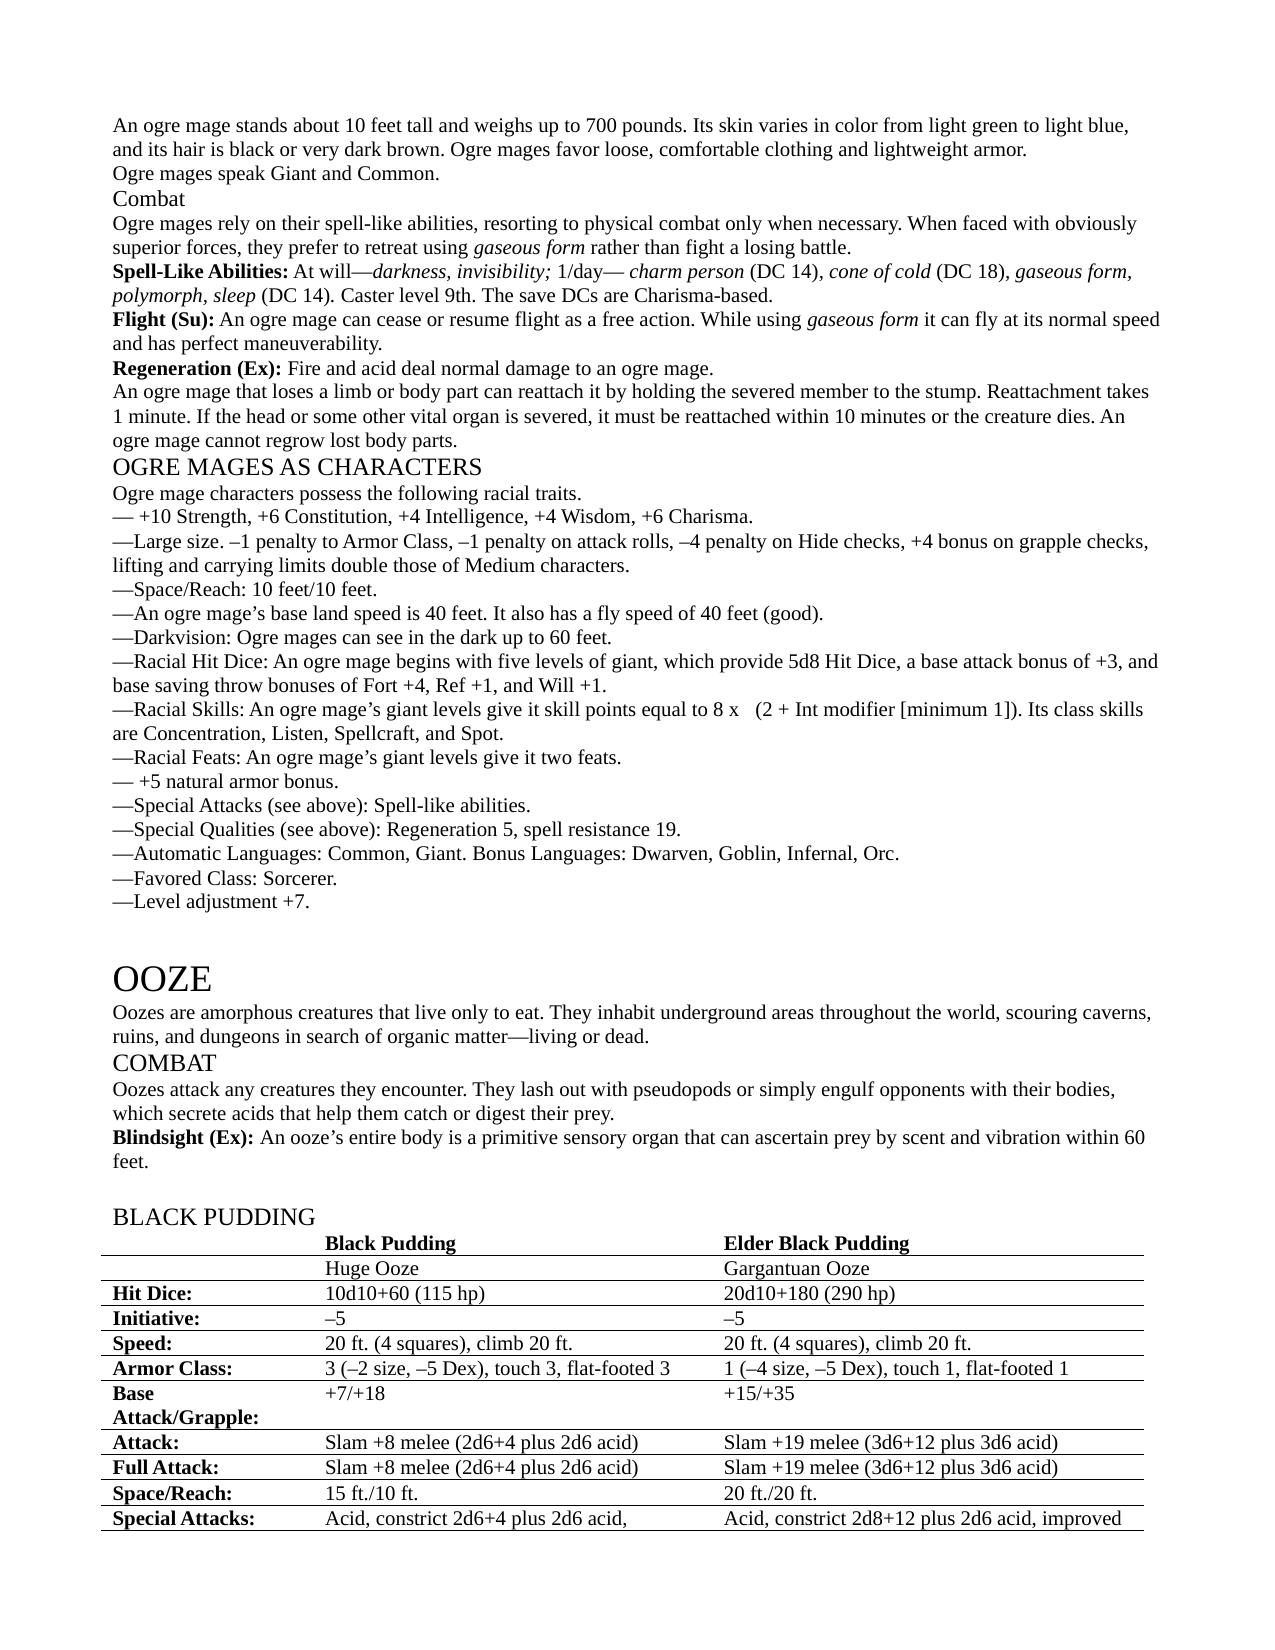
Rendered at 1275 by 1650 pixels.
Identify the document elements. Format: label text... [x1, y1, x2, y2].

text Regeneration (Ex): Fire and acid deal normal damage to an ogre mage. [112, 355, 1162, 379]
table_cell Attack: [101, 1430, 313, 1454]
table_cell +15/+35 [713, 1381, 1144, 1429]
text Oozes are amorphous creatures that live only to eat. They inhabit underground areas throughout the world, scouring caverns, ruins, and dungeons in search of organic matter—living or dead. [112, 1000, 1162, 1048]
table_cell 20 ft. (4 squares), climb 20 ft. [713, 1331, 1144, 1355]
table_cell Gargantuan Ooze [713, 1256, 1144, 1279]
table_cell Base Attack/Grapple: [101, 1381, 313, 1429]
table_cell 10d10+60 (115 hp) [314, 1281, 712, 1305]
table_cell Huge Ooze [314, 1256, 712, 1279]
table_cell [101, 1256, 313, 1279]
text COMBAT [112, 1048, 1162, 1077]
table_cell Speed: [101, 1331, 313, 1355]
text —Level adjustment +7. [112, 889, 1162, 913]
text —Large size. –1 penalty to Armor Class, –1 penalty on attack rolls, –4 penalty on Hide checks, +4 bonus on grapple checks, lifting and carrying limits double those of Medium characters. [112, 528, 1162, 577]
text —Automatic Languages: Common, Giant. Bonus Languages: Dwarven, Goblin, Infernal, Orc. [112, 841, 1162, 865]
text BLACK PUDDING [112, 1202, 1162, 1230]
table_cell 1 (–4 size, –5 Dex), touch 1, flat-footed 1 [713, 1356, 1144, 1380]
table_header [101, 1230, 313, 1254]
text Blindsight (Ex): An ooze’s entire body is a primitive sensory organ that can ascertain prey by scent and vibration within 60 feet. [112, 1125, 1162, 1173]
table_cell Slam +8 melee (2d6+4 plus 2d6 acid) [314, 1430, 712, 1454]
text Oozes attack any creatures they encounter. They lash out with pseudopods or simply engulf opponents with their bodies, which secrete acids that help them catch or digest their prey. [112, 1077, 1162, 1125]
table_cell Hit Dice: [101, 1281, 313, 1305]
text An ogre mage that loses a limb or body part can reattach it by holding the severed member to the stump. Reattachment takes 1 minute. If the head or some other vital organ is severed, it must be reattached within 10 minutes or the creature dies. An ogre mage cannot regrow lost body parts. [112, 379, 1162, 452]
text —An ogre mage’s base land speed is 40 feet. It also has a fly speed of 40 feet (good). [112, 601, 1162, 625]
table_cell 3 (–2 size, –5 Dex), touch 3, flat-footed 3 [314, 1356, 712, 1380]
text Combat [112, 185, 1162, 211]
text Ogre mages rely on their spell-like abilities, resorting to physical combat only when necessary. When faced with obviously superior forces, they prefer to retreat using gaseous form rather than fight a losing battle. [112, 211, 1162, 259]
table_header Black Pudding [314, 1230, 712, 1254]
table_cell Full Attack: [101, 1455, 313, 1479]
text OGRE MAGES AS CHARACTERS [112, 452, 1162, 480]
table_cell 20 ft. (4 squares), climb 20 ft. [314, 1331, 712, 1355]
text Spell-Like Abilities: At will—darkness, invisibility; 1/day— charm person (DC 14), cone of cold (DC 18), gaseous form, polymorph, sleep (DC 14). Caster level 9th. The save DCs are Charisma-based. [112, 259, 1162, 307]
text —Space/Reach: 10 feet/10 feet. [112, 577, 1162, 601]
table_cell Acid, constrict 2d8+12 plus 2d6 acid, improved [713, 1506, 1144, 1529]
text OOZE [112, 957, 1162, 1000]
text — +10 Strength, +6 Constitution, +4 Intelligence, +4 Wisdom, +6 Charisma. [112, 504, 1162, 528]
table_cell Acid, constrict 2d6+4 plus 2d6 acid, [314, 1506, 712, 1529]
table_cell Space/Reach: [101, 1480, 313, 1504]
table_cell Slam +19 melee (3d6+12 plus 3d6 acid) [713, 1430, 1144, 1454]
text —Special Qualities (see above): Regeneration 5, spell resistance 19. [112, 817, 1162, 841]
table_cell 15 ft./10 ft. [314, 1480, 712, 1504]
text —Darkvision: Ogre mages can see in the dark up to 60 feet. [112, 625, 1162, 649]
text —Racial Hit Dice: An ogre mage begins with five levels of giant, which provide 5d8 Hit Dice, a base attack bonus of +3, and base saving throw bonuses of Fort +4, Ref +1, and Will +1. [112, 649, 1162, 697]
text — +5 natural armor bonus. [112, 769, 1162, 793]
text Ogre mage characters possess the following racial traits. [112, 480, 1162, 504]
text —Special Attacks (see above): Spell-like abilities. [112, 793, 1162, 817]
table_cell Slam +19 melee (3d6+12 plus 3d6 acid) [713, 1455, 1144, 1479]
text —Racial Feats: An ogre mage’s giant levels give it two feats. [112, 745, 1162, 769]
table_cell –5 [713, 1306, 1144, 1330]
table_cell Initiative: [101, 1306, 313, 1330]
text An ogre mage stands about 10 feet tall and weighs up to 700 pounds. Its skin varies in color from light green to light blue, and its hair is black or very dark brown. Ogre mages favor loose, comfortable clothing and lightweight armor. [112, 112, 1162, 161]
table_cell Special Attacks: [101, 1506, 313, 1529]
table_cell Slam +8 melee (2d6+4 plus 2d6 acid) [314, 1455, 712, 1479]
table_cell +7/+18 [314, 1381, 712, 1429]
table_cell Armor Class: [101, 1356, 313, 1380]
table_cell –5 [314, 1306, 712, 1330]
text Ogre mages speak Giant and Common. [112, 161, 1162, 185]
table_cell 20 ft./20 ft. [713, 1480, 1144, 1504]
table_header Elder Black Pudding [713, 1230, 1144, 1254]
text —Racial Skills: An ogre mage’s giant levels give it skill points equal to 8 x(2 + Int modifier [minimum 1]). Its class skills are Concentration, Listen, Spellcraft, and Spot. [112, 697, 1162, 745]
table_cell 20d10+180 (290 hp) [713, 1281, 1144, 1305]
text Flight (Su): An ogre mage can cease or resume flight as a free action. While using gaseous form it can fly at its normal speed and has perfect maneuverability. [112, 307, 1162, 355]
text —Favored Class: Sorcerer. [112, 865, 1162, 889]
